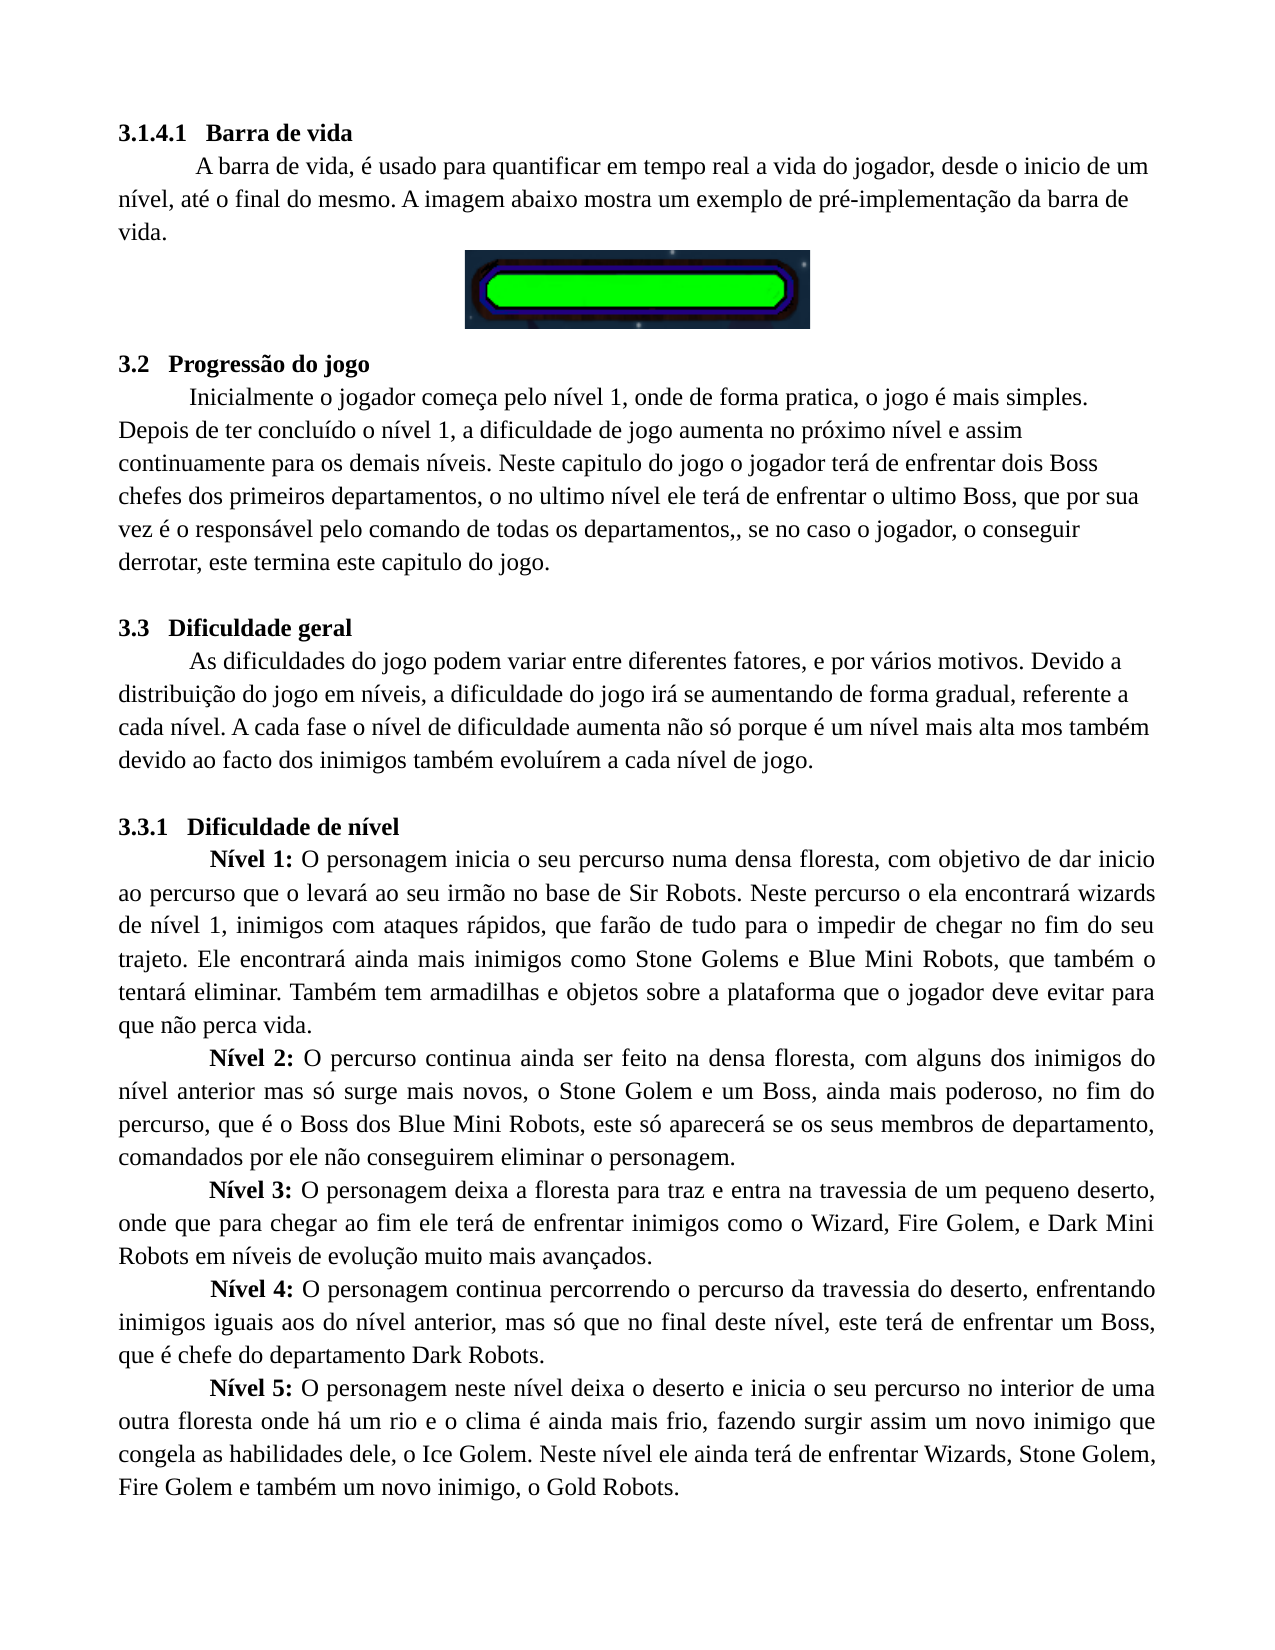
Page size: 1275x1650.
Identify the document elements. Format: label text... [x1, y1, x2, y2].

text Nível 5: O personagem neste nível deixa o deserto e inicia o seu percurso no interior de uma outra floresta onde há um rio e o clima é ainda mais frio, fazendo surgir assim um novo inimigo que congela as habilidades dele, o Ice Golem. Neste nível ele ainda terá de enfrentar Wizards, Stone Golem, Fire Golem e também um novo inimigo, o Gold Robots. [118, 1373, 1157, 1501]
picture [464, 250, 811, 329]
text Nível 3: O personagem deixa a floresta para traz e entra na travessia de um pequeno deserto, onde que para chegar ao fim ele terá de enfrentar inimigos como o Wizard, Fire Golem, e Dark Mini Robots em níveis de evolução muito mais avançados. [118, 1175, 1157, 1269]
text 3.1.4.1 Barra de vida [118, 118, 1157, 147]
text Nível 4: O personagem continua percorrendo o percurso da travessia do deserto, enfrentando inimigos iguais aos do nível anterior, mas só que no final deste nível, este terá de enfrentar um Boss, que é chefe do departamento Dark Robots. [118, 1274, 1157, 1369]
text As dificuldades do jogo podem variar entre diferentes fatores, e por vários motivos. Devido a distribuição do jogo em níveis, a dificuldade do jogo irá se aumentando de forma gradual, referente a cada nível. A cada fase o nível de dificuldade aumenta não só porque é um nível mais alta mos também devido ao facto dos inimigos também evoluírem a cada nível de jogo. [118, 646, 1157, 774]
text Nível 2: O percurso continua ainda ser feito na densa floresta, com alguns dos inimigos do nível anterior mas só surge mais novos, o Stone Golem e um Boss, ainda mais poderoso, no fim do percurso, que é o Boss dos Blue Mini Robots, este só aparecerá se os seus membros de departamento, comandados por ele não conseguirem eliminar o personagem. [118, 1043, 1157, 1171]
text 3.3.1 Dificuldade de nível [118, 812, 1157, 840]
text Nível 1: O personagem inicia o seu percurso numa densa floresta, com objetivo de dar inicio ao percurso que o levará ao seu irmão no base de Sir Robots. Neste percurso o ela encontrará wizards de nível 1, inimigos com ataques rápidos, que farão de tudo para o impedir de chegar no fim do seu trajeto. Ele encontrará ainda mais inimigos como Stone Golems e Blue Mini Robots, que também o tentará eliminar. Também tem armadilhas e objetos sobre a plataforma que o jogador deve evitar para que não perca vida. [118, 844, 1157, 1038]
text 3.2 Progressão do jogo [118, 349, 1157, 378]
text Inicialmente o jogador começa pelo nível 1, onde de forma pratica, o jogo é mais simples. Depois de ter concluído o nível 1, a dificuldade de jogo aumenta no próximo nível e assim continuamente para os demais níveis. Neste capitulo do jogo o jogador terá de enfrentar dois Boss chefes dos primeiros departamentos, o no ultimo nível ele terá de enfrentar o ultimo Boss, que por sua vez é o responsável pelo comando de todas os departamentos,, se no caso o jogador, o conseguir derrotar, este termina este capitulo do jogo. [118, 382, 1157, 576]
text 3.3 Dificuldade geral [118, 613, 1157, 642]
text A barra de vida, é usado para quantificar em tempo real a vida do jogador, desde o inicio de um nível, até o final do mesmo. A imagem abaixo mostra um exemplo de pré-implementação da barra de vida. [118, 151, 1157, 246]
